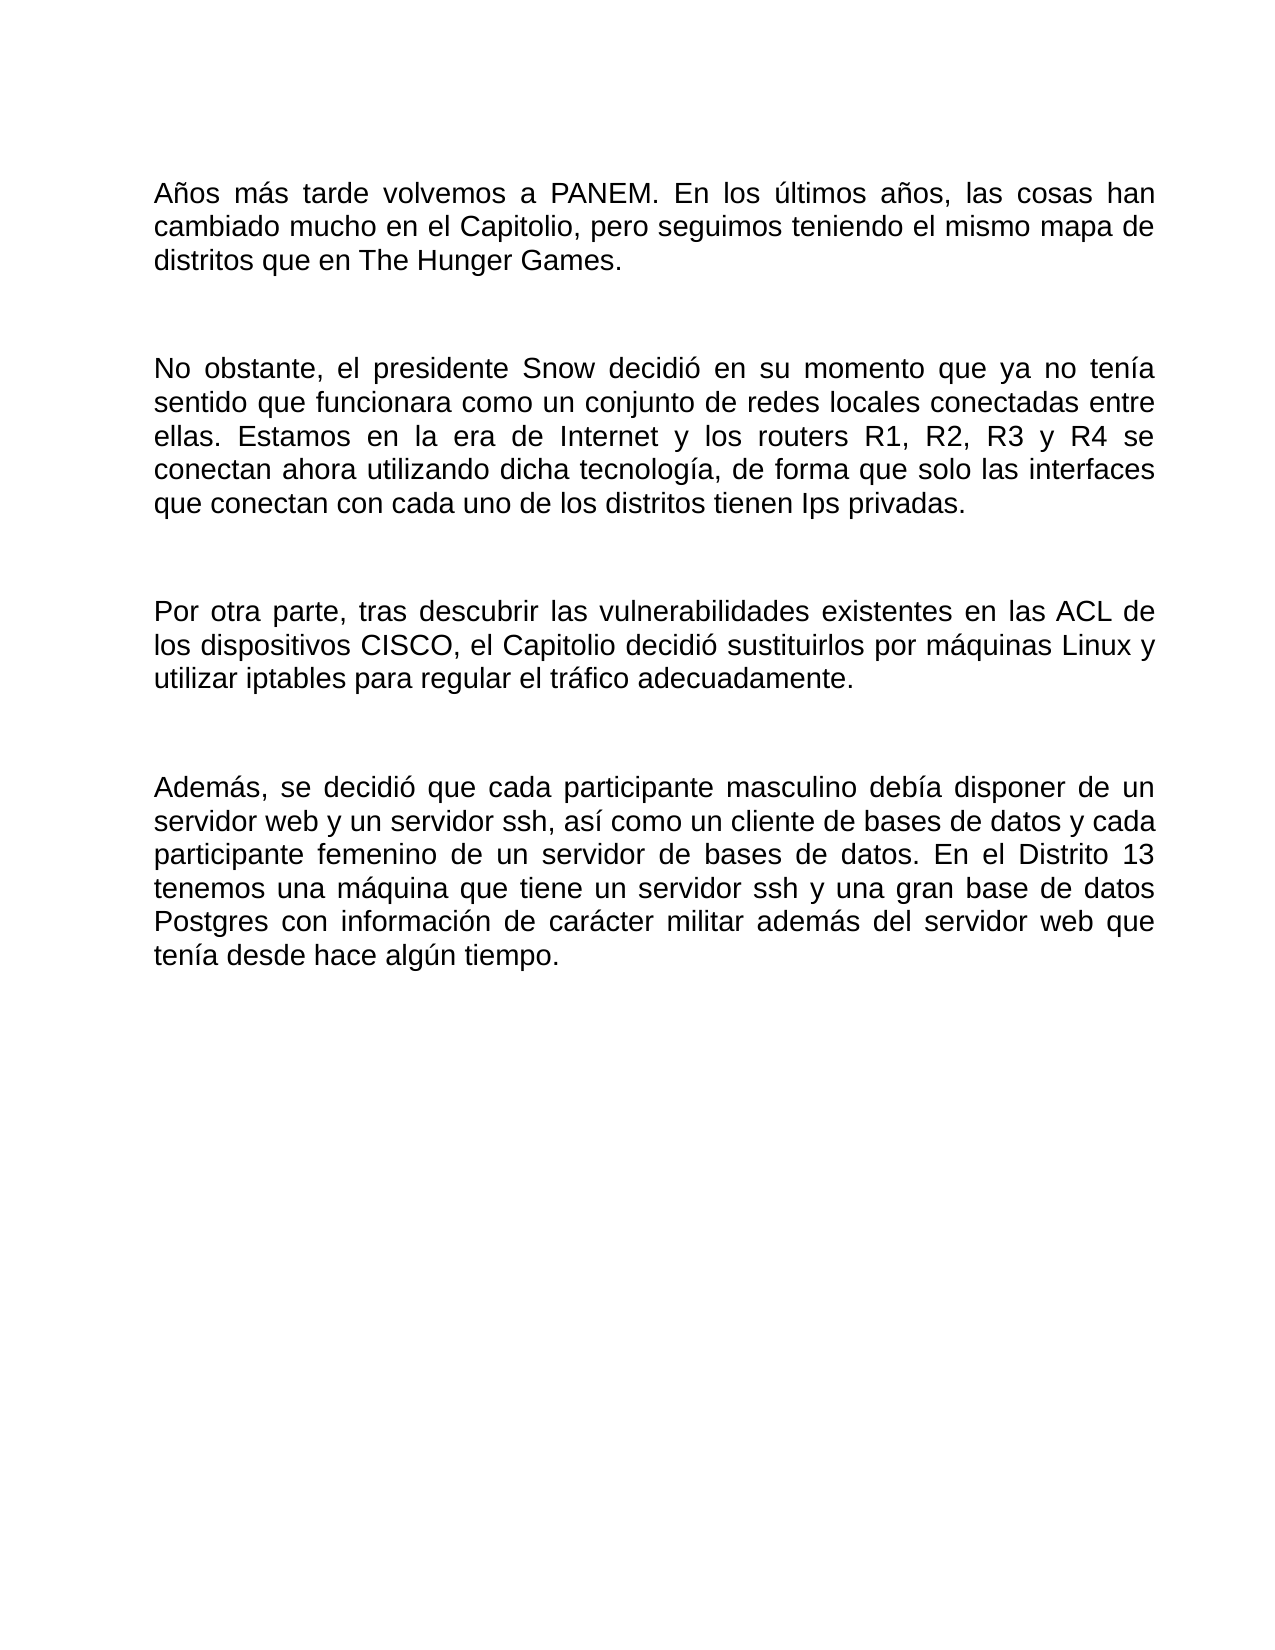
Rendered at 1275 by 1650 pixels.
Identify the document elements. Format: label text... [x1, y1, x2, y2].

text Además, se decidió que cada participante masculino debía disponer de un servidor web y un servidor ssh, así como un cliente de bases de datos y cada participante femenino de un servidor de bases de datos. En el Distrito 13 tenemos una máquina que tiene un servidor ssh y una gran base de datos Postgres con información de carácter militar además del servidor web que tenía desde hace algún tiempo. [153, 770, 1157, 971]
subtitle Años más tarde volvemos a PANEM. En los últimos años, las cosas han cambiado mucho en el Capitolio, pero seguimos teniendo el mismo mapa de distritos que en The Hunger Games. [153, 176, 1157, 276]
text No obstante, el presidente Snow decidió en su momento que ya no tenía sentido que funcionara como un conjunto de redes locales conectadas entre ellas. Estamos en la era de Internet y los routers R1, R2, R3 y R4 se conectan ahora utilizando dicha tecnología, de forma que solo las interfaces que conectan con cada uno de los distritos tienen Ips privadas. [153, 351, 1157, 519]
text Por otra parte, tras descubrir las vulnerabilidades existentes en las ACL de los dispositivos CISCO, el Capitolio decidió sustituirlos por máquinas Linux y utilizar iptables para regular el tráfico adecuadamente. [153, 594, 1157, 695]
